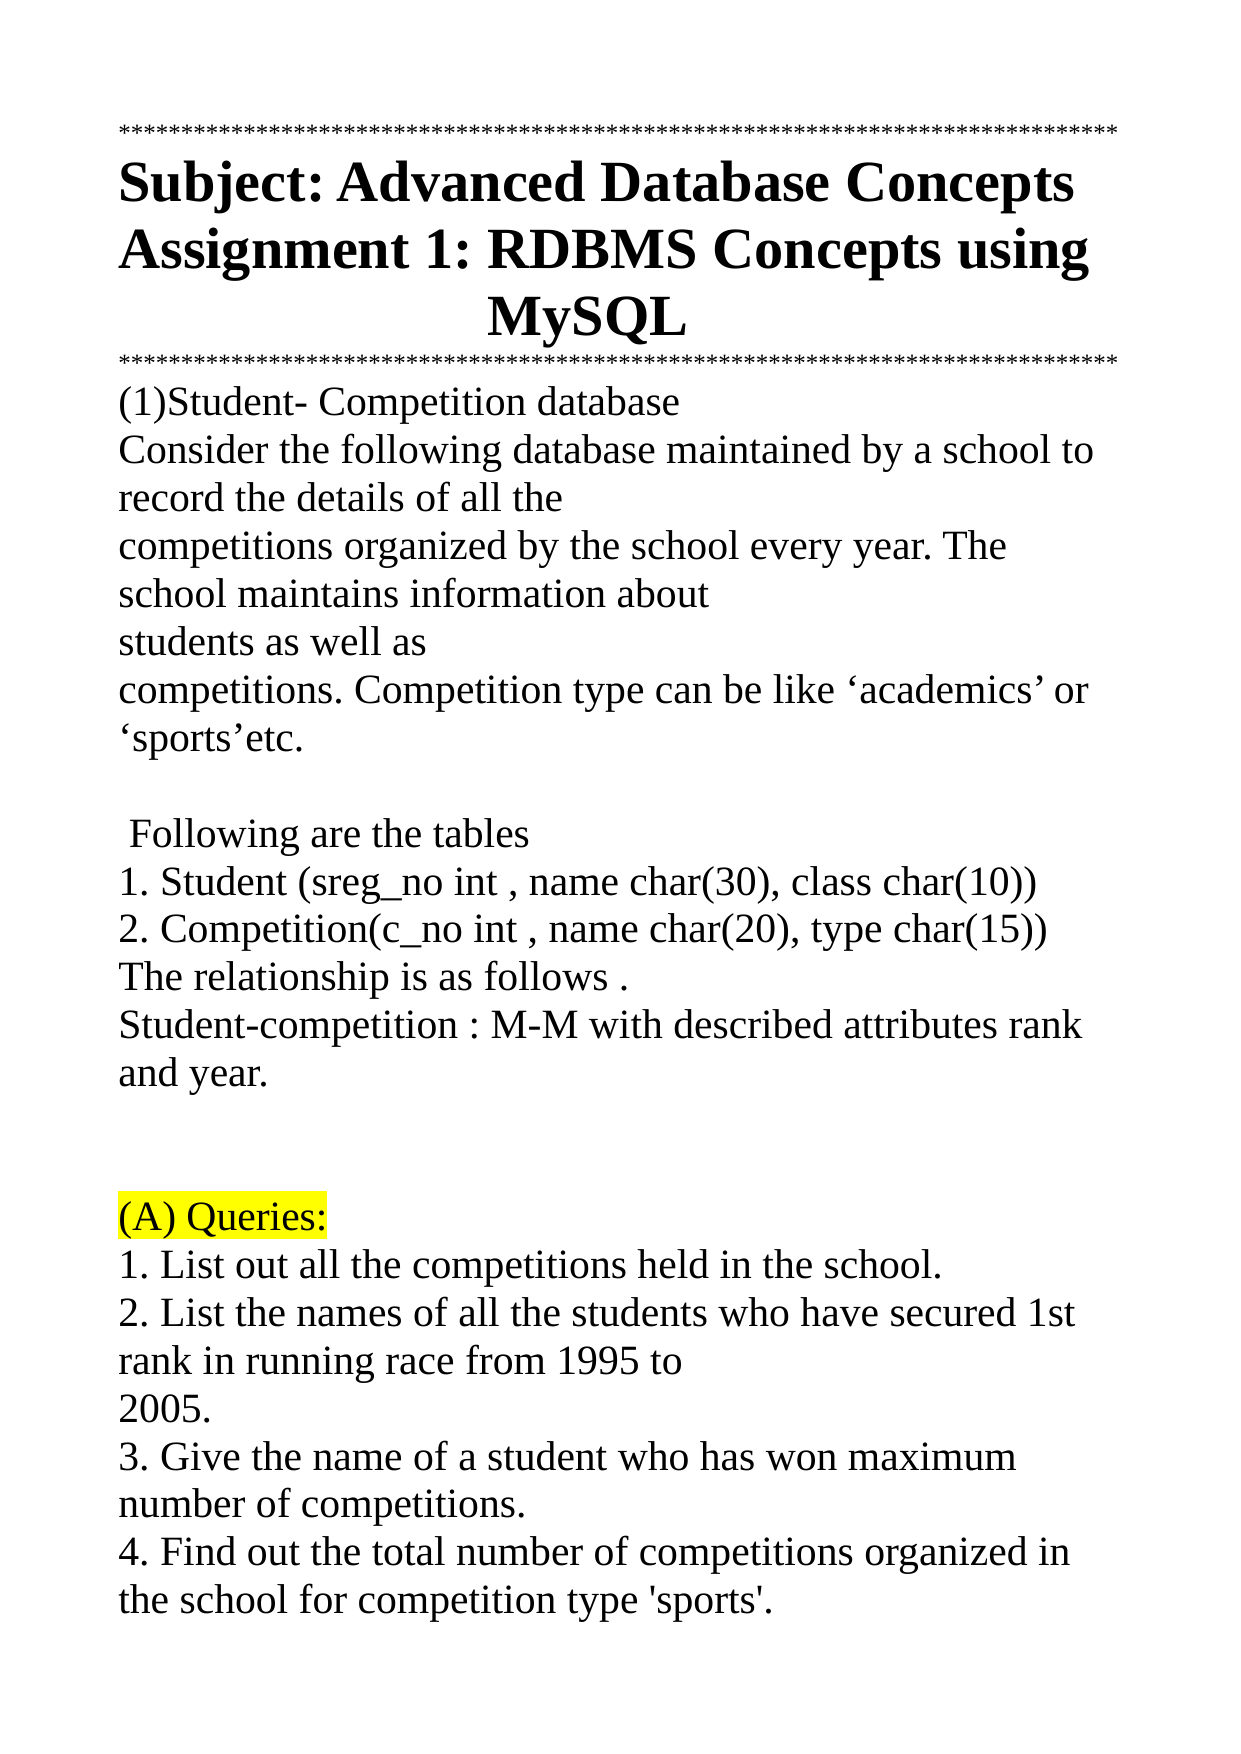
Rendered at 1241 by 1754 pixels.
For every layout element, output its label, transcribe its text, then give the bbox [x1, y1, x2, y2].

text 2. Competition(c_no int , name char(20), type char(15)) [118, 904, 1122, 952]
text Subject: Advanced Database Concepts [118, 147, 1122, 214]
text 2. List the names of all the students who have secured 1st rank in running race from 1995 to [118, 1287, 1122, 1383]
text Consider the following database maintained by a school to record the details of all the [118, 425, 1122, 521]
text ******************************************************************************** [118, 118, 1122, 147]
text Assignment 1: RDBMS Concepts using MySQL [118, 214, 1122, 348]
text (A) Queries: [118, 1191, 1122, 1239]
text students as well as [118, 616, 1122, 664]
text The relationship is as follows . [118, 952, 1122, 1000]
text ******************************************************************************** [118, 348, 1122, 377]
text 4. Find out the total number of competitions organized in the school for competition type 'sports'. [118, 1527, 1122, 1623]
text competitions organized by the school every year. The school maintains information about [118, 521, 1122, 616]
text competitions. Competition type can be like ‘academics’ or ‘sports’etc. [118, 664, 1122, 760]
text (1)Student- Competition database [118, 377, 1122, 425]
text 1. List out all the competitions held in the school. [118, 1239, 1122, 1287]
text Student-competition : M-M with described attributes rank and year. [118, 1000, 1122, 1096]
text Following are the tables [118, 808, 1122, 856]
text 1. Student (sreg_no int , name char(30), class char(10)) [118, 856, 1122, 904]
text 2005. [118, 1383, 1122, 1431]
text 3. Give the name of a student who has won maximum number of competitions. [118, 1431, 1122, 1527]
